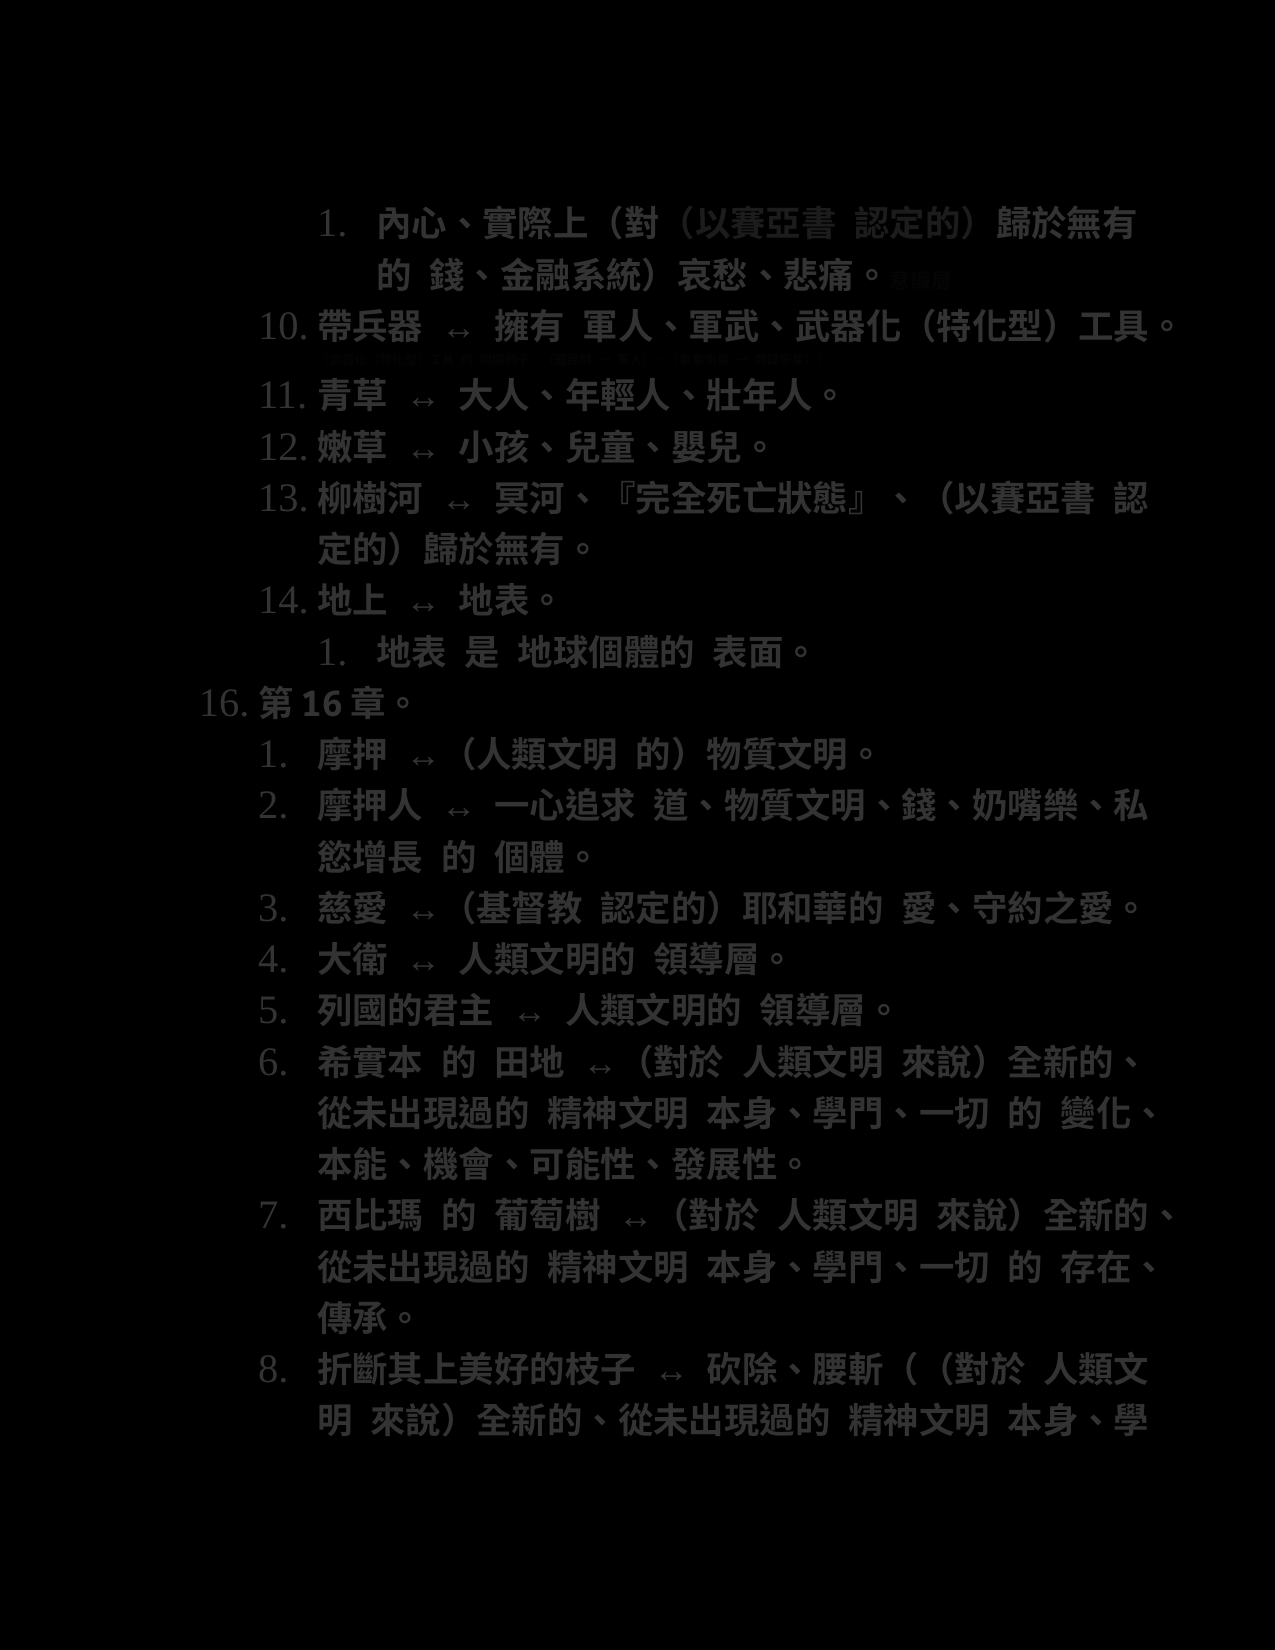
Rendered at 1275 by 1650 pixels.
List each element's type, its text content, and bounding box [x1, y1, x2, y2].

list 帶兵器 ↔ 擁有 軍人、軍武、武器化（特化型）工具。（武器化（特化型）工具 的 明顯例子，（國民群 → 軍人）、（氣象衛星 → 間諜衛星）） [258, 298, 1157, 368]
list 大衛 ↔ 人類文明的 領導層。 [258, 932, 1157, 983]
list 折斷其上美好的枝子 ↔ 砍除、腰斬（（對於 人類文明 來說）全新的、從未出現過的 精神文明 本身、學 [258, 1342, 1157, 1444]
list 地表 是 地球個體的 表面。 [317, 624, 1157, 675]
list 第16章。 [199, 675, 1157, 727]
list 嫩草 ↔ 小孩、兒童、嬰兒。 [258, 419, 1157, 470]
list 地上 ↔ 地表。 [258, 573, 1157, 624]
list 慈愛 ↔（基督教 認定的）耶和華的 愛、守約之愛。 [258, 880, 1157, 932]
list 柳樹河 ↔ 冥河、『完全死亡狀態』、（以賽亞書 認定的）歸於無有。 [258, 470, 1157, 573]
list 摩押人 ↔ 一心追求 道、物質文明、錢、奶嘴樂、私慾增長 的 個體。 [258, 778, 1157, 880]
list 西比瑪 的 葡萄樹 ↔（對於 人類文明 來說）全新的、從未出現過的 精神文明 本身、學門、一切 的 存在、傳承。 [258, 1188, 1157, 1342]
list 摩押 ↔（人類文明 的）物質文明。 [258, 727, 1157, 778]
list 青草 ↔ 大人、年輕人、壯年人。 [258, 368, 1157, 419]
list 內心、實際上（對（以賽亞書 認定的）歸於無有 的 錢、金融系統）哀愁、悲痛。意識層 [317, 196, 1157, 298]
list 希實本 的 田地 ↔（對於 人類文明 來說）全新的、從未出現過的 精神文明 本身、學門、一切 的 變化、本能、機會、可能性、發展性。 [258, 1034, 1157, 1188]
list 列國的君主 ↔ 人類文明的 領導層。 [258, 983, 1157, 1034]
